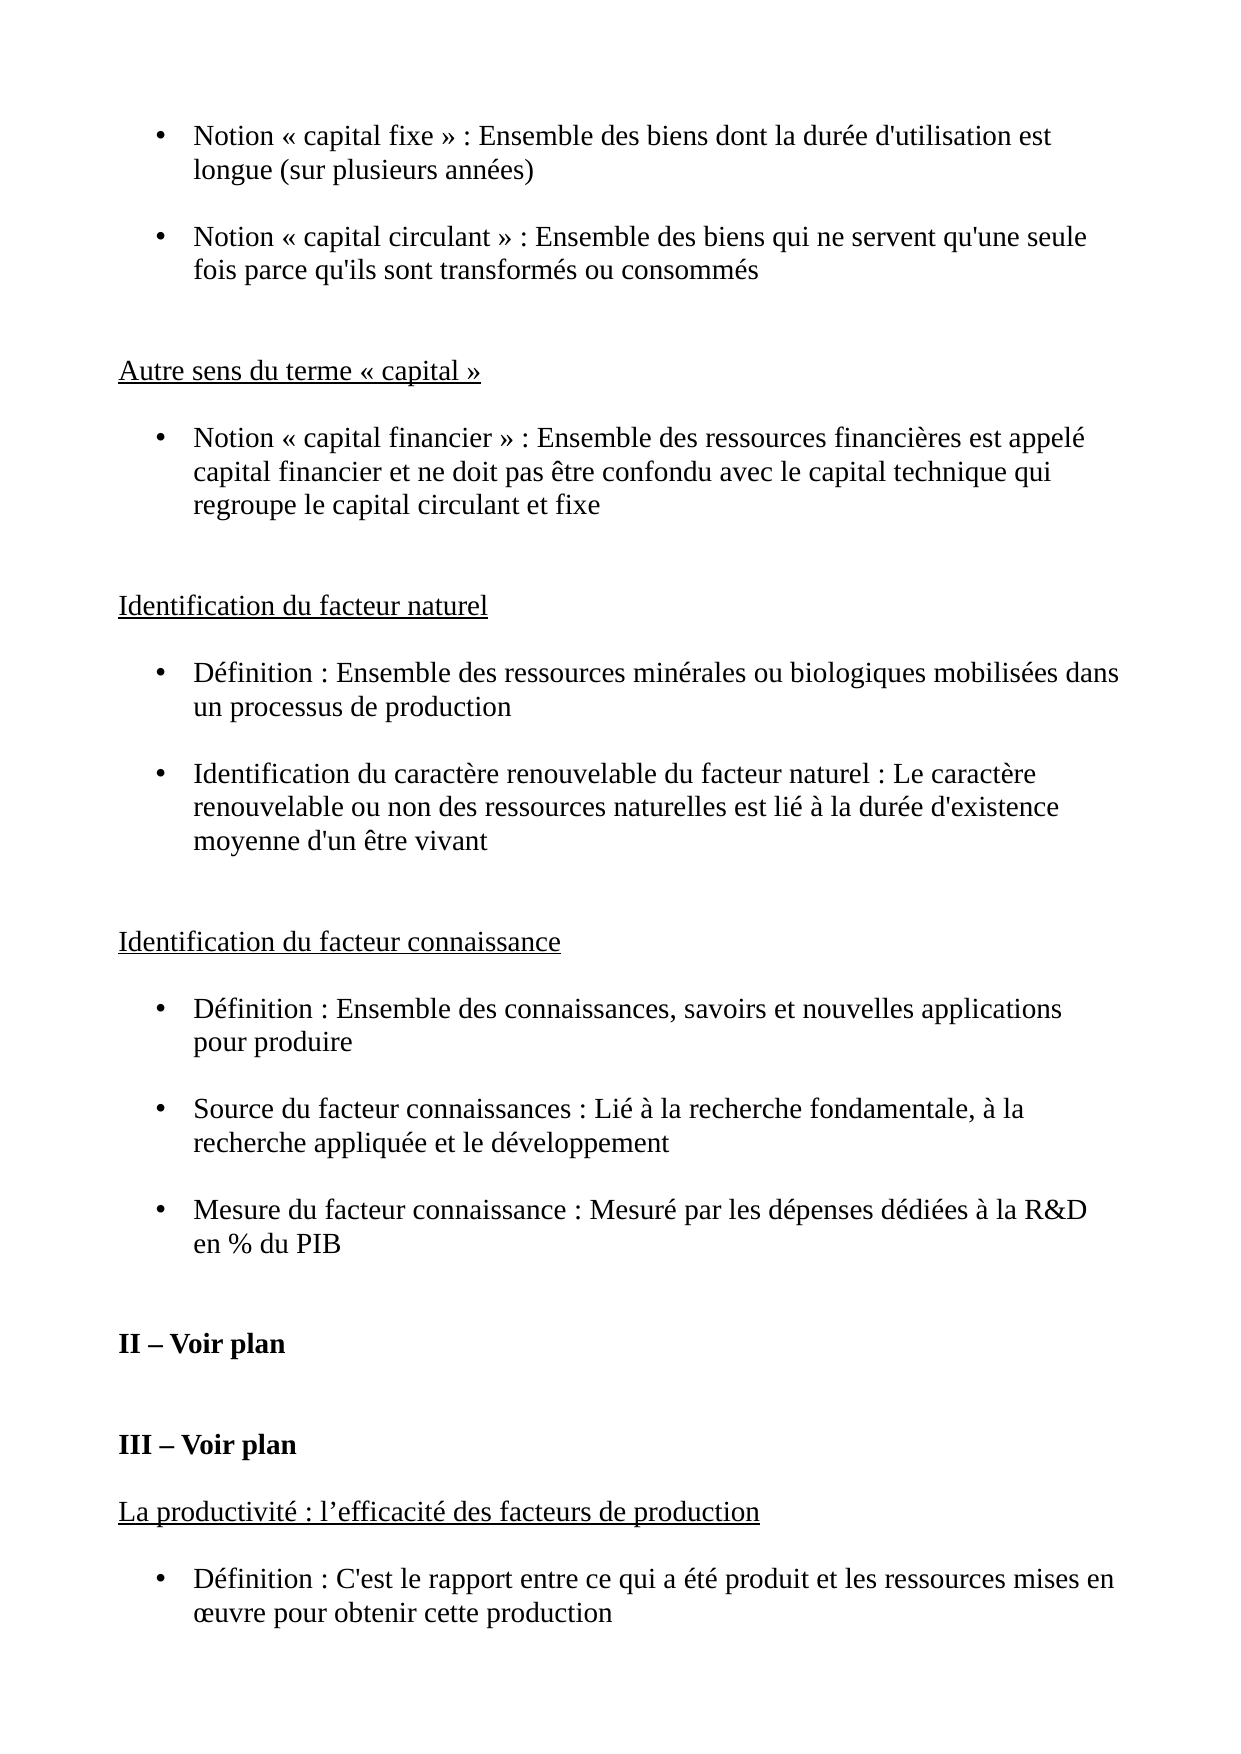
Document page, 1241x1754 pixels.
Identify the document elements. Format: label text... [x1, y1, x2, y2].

text III – Voir plan [118, 1427, 1122, 1461]
list Définition : Ensemble des connaissances, savoirs et nouvelles applications pour produire [156, 991, 1122, 1058]
text II – Voir plan [118, 1326, 1122, 1360]
list Définition : C'est le rapport entre ce qui a été produit et les ressources mises en œuvre pour obtenir cette production [156, 1561, 1122, 1628]
text Autre sens du terme « capital » [118, 353, 1122, 387]
text Identification du facteur naturel [118, 588, 1122, 622]
list Mesure du facteur connaissance : Mesuré par les dépenses dédiées à la R&D en % du PIB [156, 1192, 1122, 1259]
list Définition : Ensemble des ressources minérales ou biologiques mobilisées dans un processus de production [156, 655, 1122, 722]
text La productivité : l’efficacité des facteurs de production [118, 1494, 1122, 1528]
list Notion « capital circulant » : Ensemble des biens qui ne servent qu'une seule fois parce qu'ils sont transformés ou consommés [156, 219, 1122, 286]
list Source du facteur connaissances : Lié à la recherche fondamentale, à la recherche appliquée et le développement [156, 1091, 1122, 1159]
list Identification du caractère renouvelable du facteur naturel : Le caractère renouvelable ou non des ressources naturelles est lié à la durée d'existence moyenne d'un être vivant [156, 756, 1122, 857]
text Identification du facteur connaissance [118, 924, 1122, 957]
list Notion « capital financier » : Ensemble des ressources financières est appelé capital financier et ne doit pas être confondu avec le capital technique qui regroupe le capital circulant et fixe [156, 420, 1122, 521]
list Notion « capital fixe » : Ensemble des biens dont la durée d'utilisation est longue (sur plusieurs années) [156, 118, 1122, 185]
